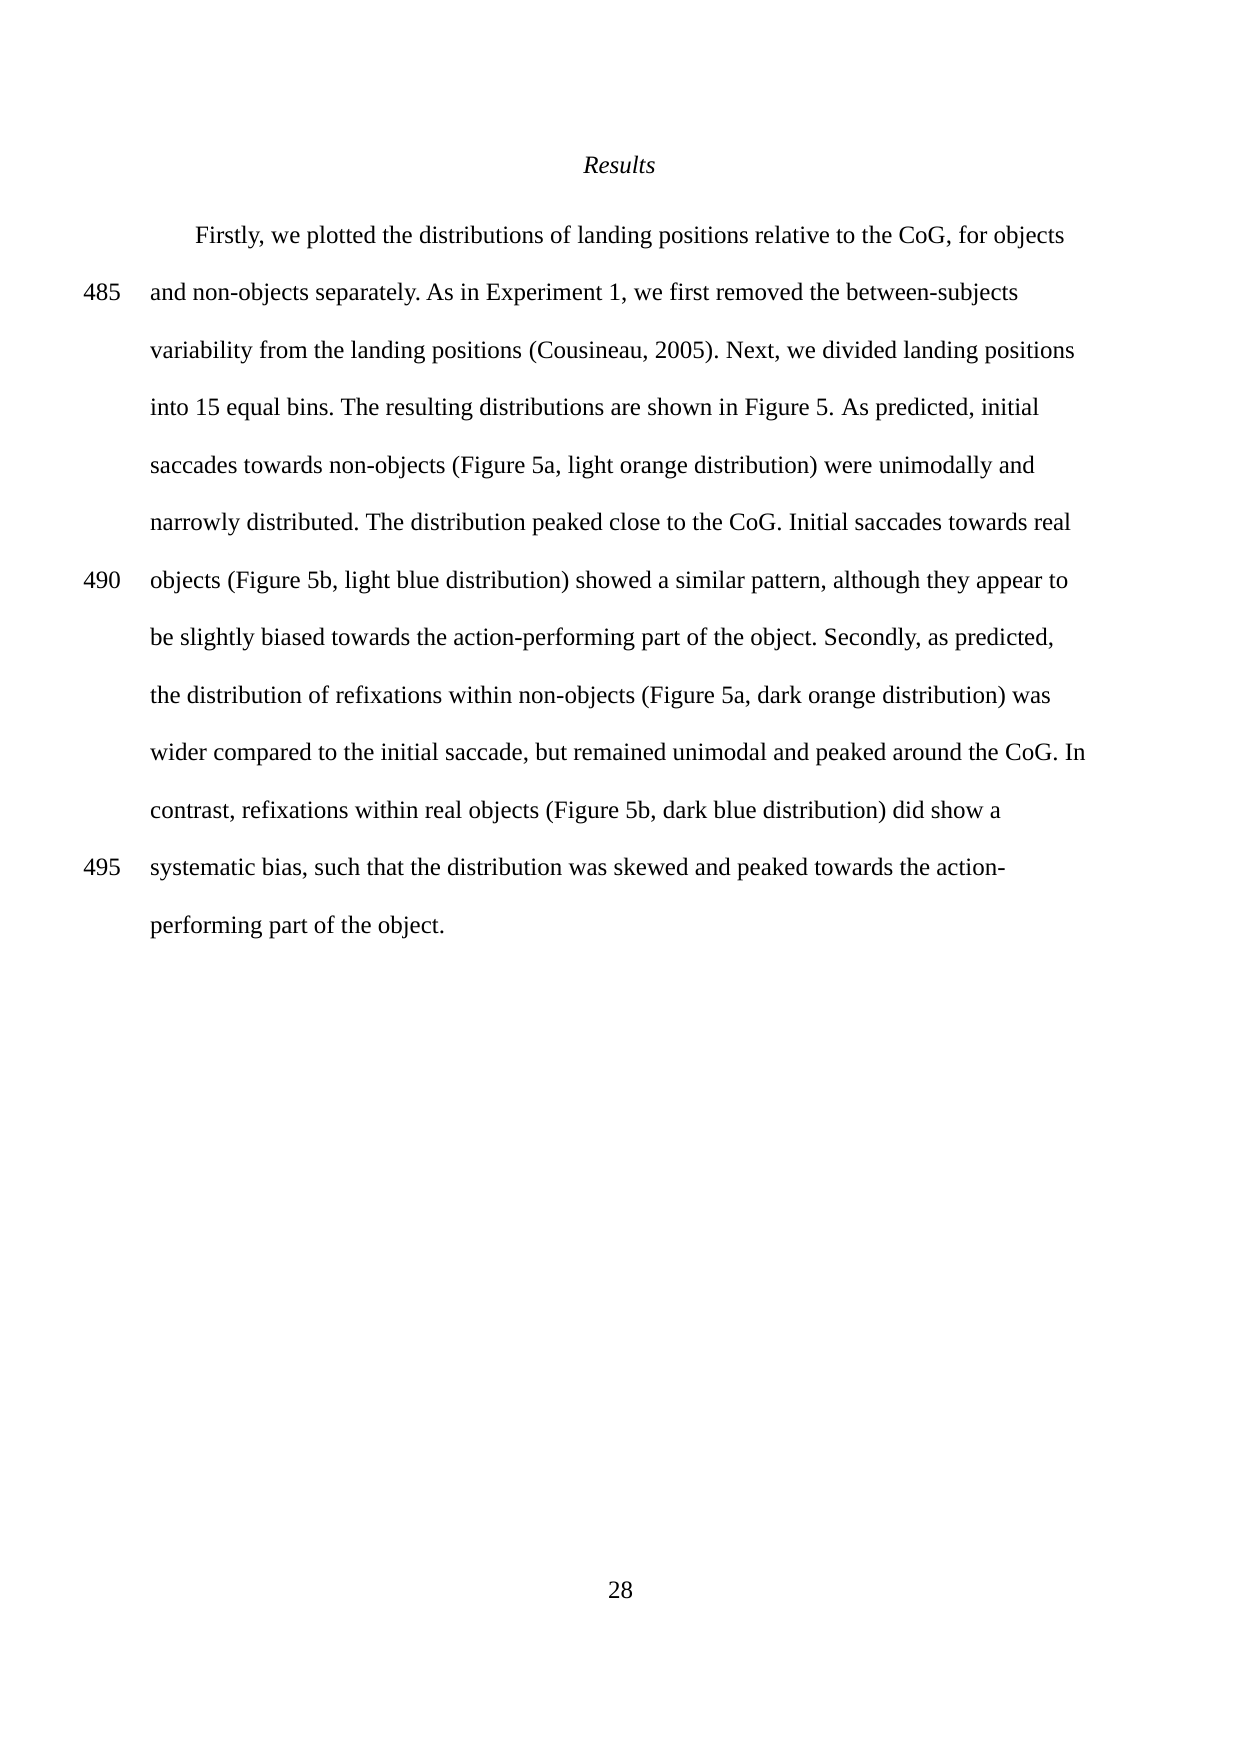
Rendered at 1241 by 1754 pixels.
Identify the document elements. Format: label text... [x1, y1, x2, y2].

text Firstly, we plotted the distributions of landing positions relative to the CoG, for objects and non-objects separately. As in Experiment 1, we first removed the between-subjects variability from the landing positions (Cousineau, 2005). Next, we divided landing positions into 15 equal bins. The resulting distributions are shown in Figure 5. As predicted, initial saccades towards non-objects (Figure 5a, light orange distribution) were unimodally and narrowly distributed. The distribution peaked close to the CoG. Initial saccades towards real objects (Figure 5b, light blue distribution) showed a similar pattern, although they appear to be slightly biased towards the action-performing part of the object. Secondly, as predicted, the distribution of refixations within non-objects (Figure 5a, dark orange distribution) was wider compared to the initial saccade, but remained unimodal and peaked around the CoG. In contrast, refixations within real objects (Figure 5b, dark blue distribution) did show a systematic bias, such that the distribution was skewed and peaked towards the action-performing part of the object. [150, 220, 1091, 939]
subtitle Results [150, 150, 1091, 179]
